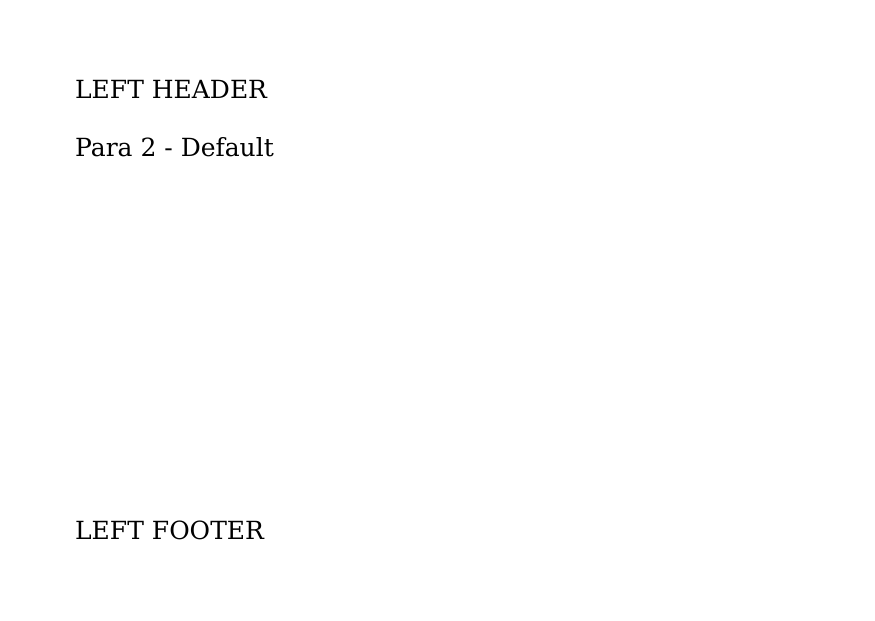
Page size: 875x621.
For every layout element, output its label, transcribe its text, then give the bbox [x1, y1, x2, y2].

text Para 2 - Default [75, 134, 799, 163]
